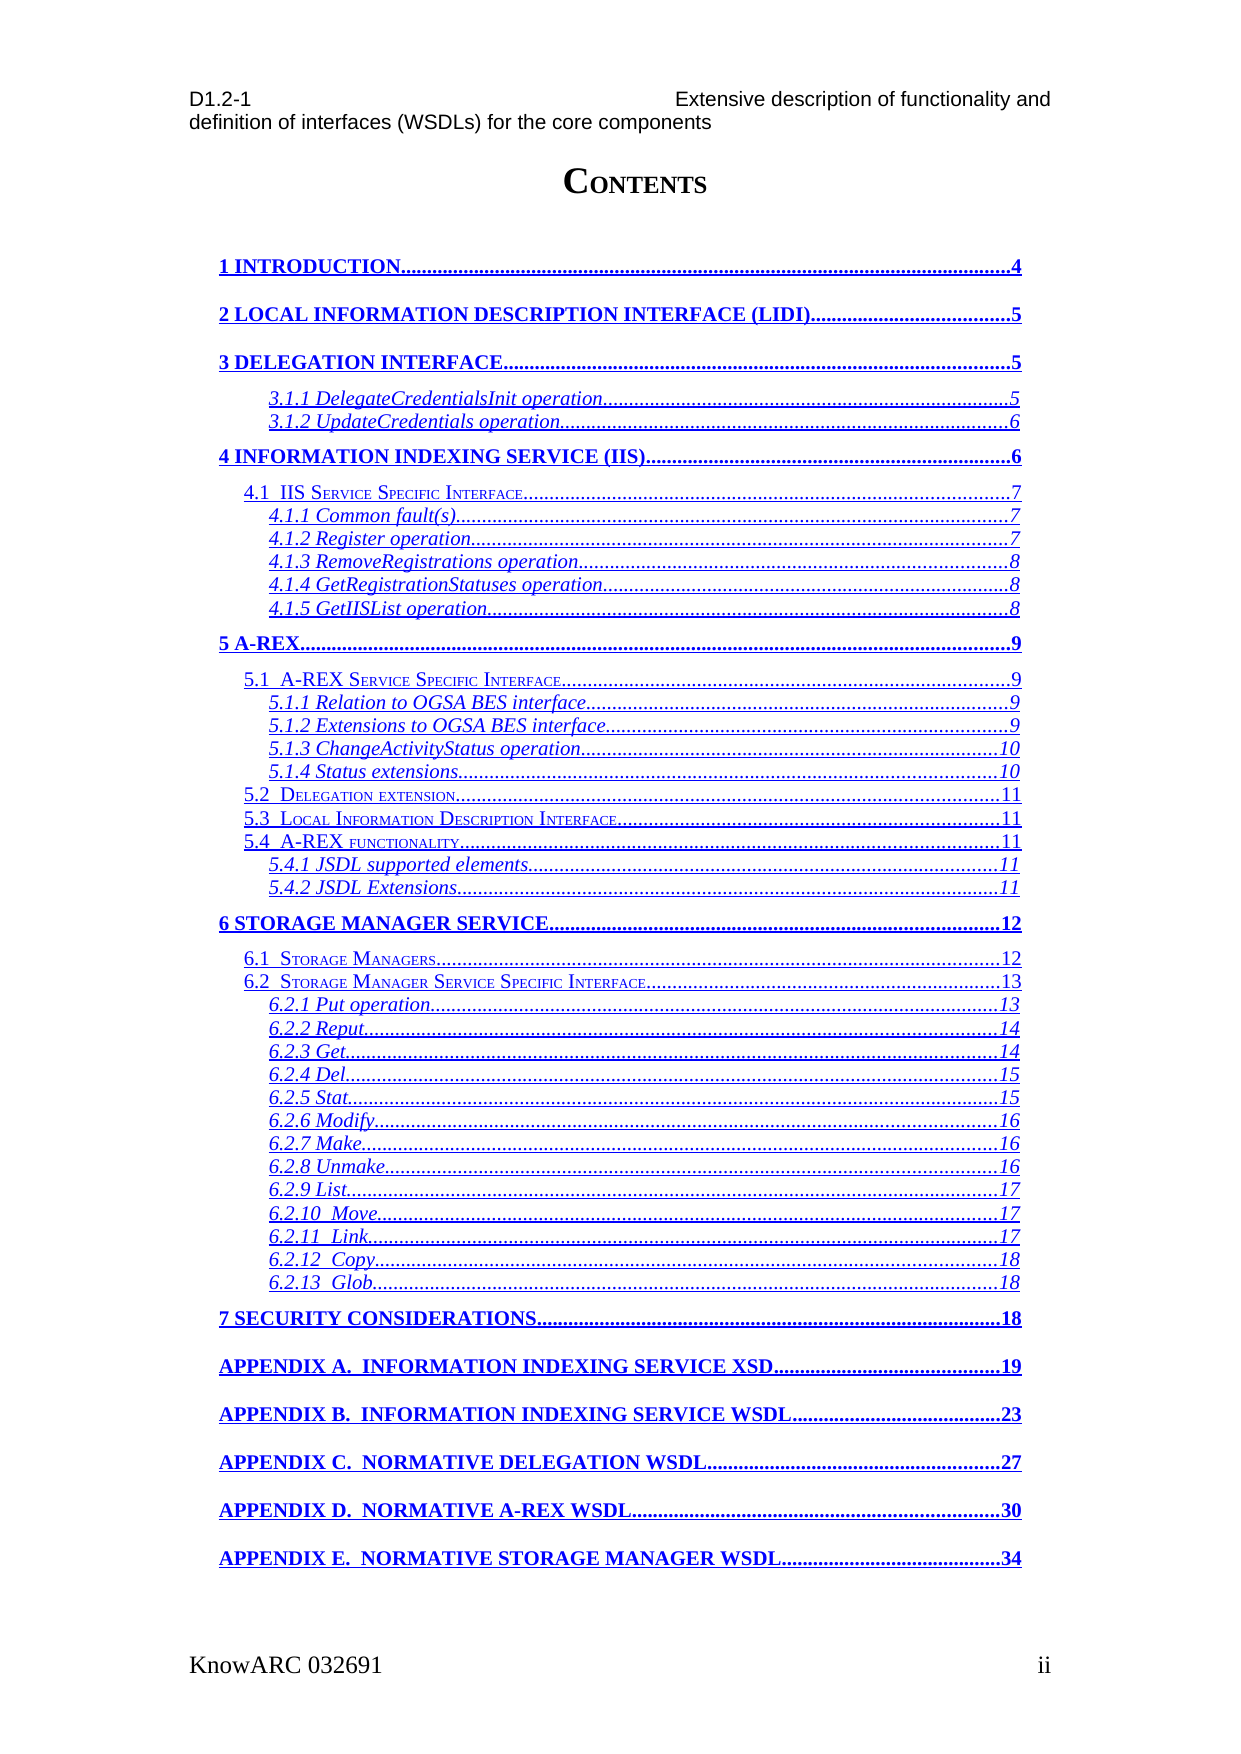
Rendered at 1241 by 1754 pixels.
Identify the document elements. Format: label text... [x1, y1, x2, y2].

text 6.2.6 Modify 16 [239, 1109, 1051, 1132]
text 6.2.2 Reput 14 [239, 1016, 1051, 1039]
text 4.1.1 Common fault(s) 7 [239, 504, 1051, 527]
text 4.1.2 Register operation 7 [239, 527, 1051, 550]
text 5.4.1 JSDL supported elements 11 [239, 853, 1051, 876]
text 6.2.3 Get 14 [239, 1039, 1051, 1063]
text 5.1 A-REX Service Specific Interface 9 [214, 668, 1051, 691]
text 5.1.1 Relation to OGSA BES interface 9 [239, 691, 1051, 714]
text 4.1.3 RemoveRegistrations operation 8 [239, 550, 1051, 573]
text 2 Local Information Description Interface (LIDI) 5 [189, 303, 1051, 326]
text Appendix E. Normative Storage Manager WSDL 34 [189, 1547, 1051, 1570]
text 4.1 IIS Service Specific Interface 7 [214, 481, 1051, 504]
text 3.1.1 DelegateCredentialsInit operation 5 [239, 386, 1051, 409]
text 6.2.13 Glob 18 [239, 1271, 1051, 1294]
text Appendix B. Information Indexing Service WSDL 23 [189, 1403, 1051, 1426]
text Appendix C. Normative Delegation WSDL 27 [189, 1451, 1051, 1474]
text 6.2.11 Link 17 [239, 1224, 1051, 1248]
text 5 A-REX 9 [189, 632, 1051, 655]
text 4 Information Indexing Service (IIS) 6 [189, 445, 1051, 468]
text 5.2 Delegation extension 11 [214, 783, 1051, 806]
text 6 Storage Manager Service 12 [189, 911, 1051, 934]
text 6.2.5 Stat 15 [239, 1086, 1051, 1109]
text 6.2 Storage Manager Service Specific Interface 13 [214, 970, 1051, 993]
text 5.4.2 JSDL Extensions 11 [239, 876, 1051, 899]
text 6.2.1 Put operation 13 [239, 993, 1051, 1016]
text 5.4 A-REX functionality 11 [214, 829, 1051, 853]
text 6.2.7 Make 16 [239, 1132, 1051, 1155]
text 6.1 Storage Managers 12 [214, 947, 1051, 970]
text 3.1.2 UpdateCredentials operation 6 [239, 409, 1051, 433]
text 6.2.9 List 17 [239, 1178, 1051, 1201]
text 3 Delegation Interface 5 [189, 351, 1051, 374]
text 7 Security Considerations 18 [189, 1306, 1051, 1329]
text Appendix D. Normative A-REX WSDL 30 [189, 1499, 1051, 1522]
text 6.2.12 Copy 18 [239, 1248, 1051, 1271]
text 5.1.4 Status extensions 10 [239, 760, 1051, 783]
text Contents [189, 160, 1051, 202]
text 6.2.8 Unmake 16 [239, 1155, 1051, 1178]
text 4.1.5 GetIISList operation 8 [239, 596, 1051, 619]
text 5.1.2 Extensions to OGSA BES interface 9 [239, 714, 1051, 737]
text 6.2.4 Del 15 [239, 1063, 1051, 1086]
text 5.1.3 ChangeActivityStatus operation 10 [239, 737, 1051, 760]
text Appendix A. Information Indexing Service XSD 19 [189, 1354, 1051, 1378]
text 4.1.4 GetRegistrationStatuses operation 8 [239, 573, 1051, 596]
text 6.2.10 Move 17 [239, 1201, 1051, 1224]
text 5.3 Local Information Description Interface 11 [214, 806, 1051, 829]
